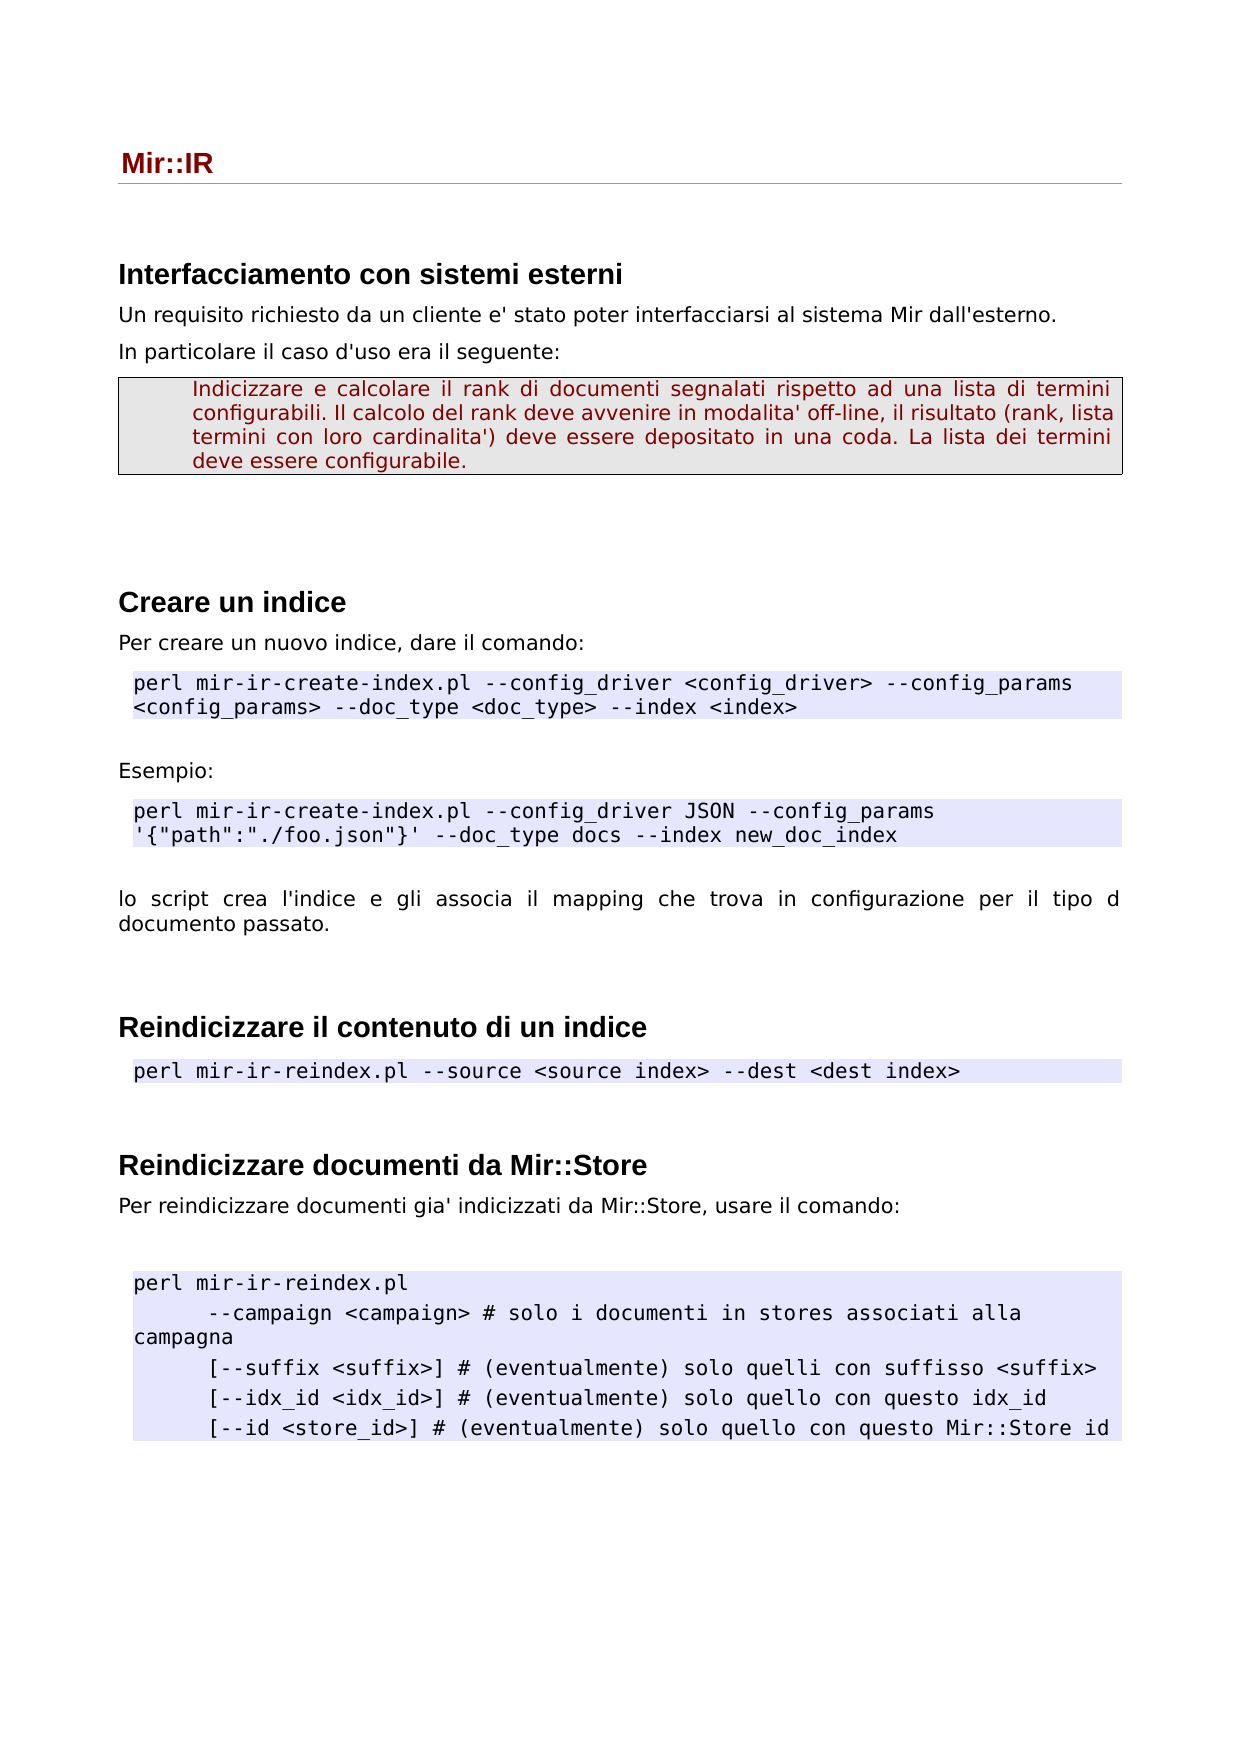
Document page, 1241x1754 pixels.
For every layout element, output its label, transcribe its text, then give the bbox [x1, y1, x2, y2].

subtitle Mir::IR [118, 143, 1122, 183]
text [--suffix <suffix>] # (eventualmente) solo quelli con suffisso <suffix> [133, 1356, 1122, 1380]
text Indicizzare e calcolare il rank di documenti segnalati rispetto ad una lista di termini configurabili. Il calcolo del rank deve avvenire in modalita' off-line, il risultato (rank, lista termini con loro cardinalita') deve essere depositato in una coda. La lista dei termini deve essere configurabile. [119, 378, 1122, 474]
text Per reindicizzare documenti gia' indicizzati da Mir::Store, usare il comando: [118, 1194, 1122, 1218]
text Per creare un nuovo indice, dare il comando: [118, 631, 1122, 655]
text Un requisito richiesto da un cliente e' stato poter interfacciarsi al sistema Mir dall'esterno. [118, 303, 1122, 327]
subtitle Interfacciamento con sistemi esterni [118, 257, 1122, 291]
text --campaign <campaign> # solo i documenti in stores associati alla campagna [133, 1301, 1122, 1350]
subtitle Creare un indice [118, 585, 1122, 618]
text Esempio: [118, 759, 1122, 783]
text perl mir-ir-reindex.pl [133, 1271, 1122, 1295]
text perl mir-ir-create-index.pl --config_driver JSON --config_params '{"path":"./foo.json"}' --doc_type docs --index new_doc_index [133, 799, 1122, 847]
text [--id <store_id>] # (eventualmente) solo quello con questo Mir::Store id [133, 1416, 1122, 1441]
text perl mir-ir-reindex.pl --source <source index> --dest <dest index> [133, 1059, 1122, 1083]
text [--idx_id <idx_id>] # (eventualmente) solo quello con questo idx_id [133, 1386, 1122, 1410]
text In particolare il caso d'uso era il seguente: [118, 340, 1122, 364]
subtitle Reindicizzare il contenuto di un indice [118, 1010, 1122, 1044]
text lo script crea l'indice e gli associa il mapping che trova in configurazione per il tipo d documento passato. [118, 887, 1122, 936]
text perl mir-ir-create-index.pl --config_driver <config_driver> --config_params <config_params> --doc_type <doc_type> --index <index> [133, 671, 1122, 719]
subtitle Reindicizzare documenti da Mir::Store [118, 1148, 1122, 1182]
